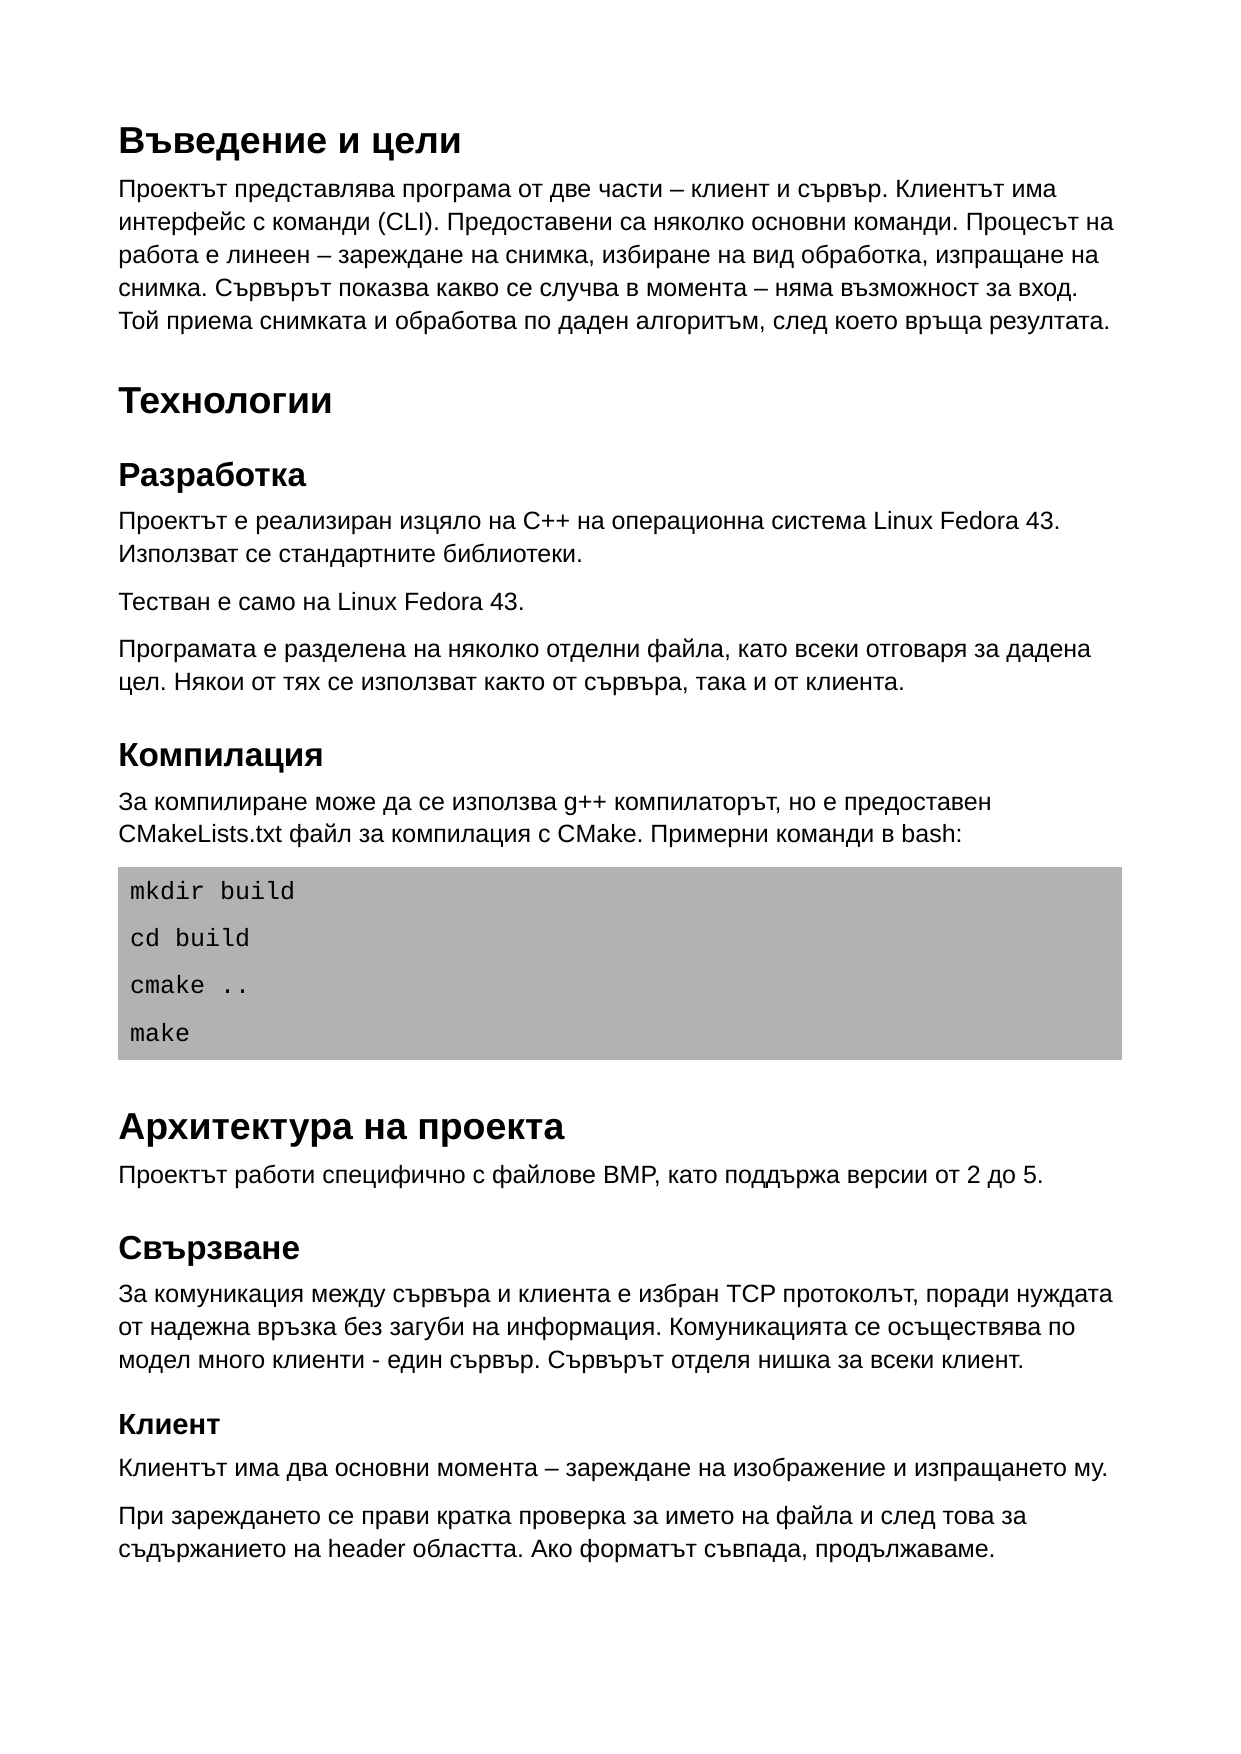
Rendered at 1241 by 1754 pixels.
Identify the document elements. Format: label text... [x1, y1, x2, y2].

subtitle Технологии [118, 378, 1122, 422]
text Клиентът има два основни момента – зареждане на изображение и изпращането му. [118, 1453, 1122, 1482]
text Проектът е реализиран изцяло на C++ на операционна система Linux Fedora 43. Използват се стандартните библиотеки. [118, 506, 1122, 568]
text Програмата е разделена на няколко отделни файла, като всеки отговаря за дадена цел. Някои от тях се използват както от сървъра, така и от клиента. [118, 634, 1122, 696]
subtitle Архитектура на проекта [118, 1104, 1122, 1147]
text Тестван е само на Linux Fedora 43. [118, 586, 1122, 615]
text За компилиране може да се използва g++ компилаторът, но е предоставен CMakeLists.txt файл за компилация с CMake. Примерни команди в bash: [118, 786, 1122, 848]
subtitle Компилация [118, 736, 1122, 774]
text За комуникация между сървъра и клиента е избран TCP протоколът, поради нуждата от надежна връзка без загуби на информация. Комуникацията се осъществява по модел много клиенти - един сървър. Сървърът отделя нишка за всеки клиент. [118, 1279, 1122, 1374]
subtitle Свързване [118, 1228, 1122, 1266]
text mkdir build [118, 867, 1122, 907]
subtitle Клиент [118, 1407, 1122, 1441]
text Проектът работи специфично с файлове BMP, като поддържа версии от 2 до 5. [118, 1159, 1122, 1188]
text Проектът представлява програма от две части – клиент и сървър. Клиентът има интерфейс с команди (CLI). Предоставени са няколко основни команди. Процесът на работа е линеен – зареждане на снимка, избиране на вид обработка, изпращане на снимка. Сървърът показва какво се случва в момента – няма възможност за вход. Той приема снимката и обработва по даден алгоритъм, след което връща резултата. [118, 174, 1122, 334]
subtitle Въведение и цели [118, 118, 1122, 161]
text make [118, 1008, 1122, 1060]
text cd build [118, 914, 1122, 954]
text cmake .. [118, 961, 1122, 1001]
text При зареждането се прави кратка проверка за името на файла и след това за съдържанието на header областта. Ако форматът съвпада, продължаваме. [118, 1501, 1122, 1563]
subtitle Разработка [118, 455, 1122, 493]
